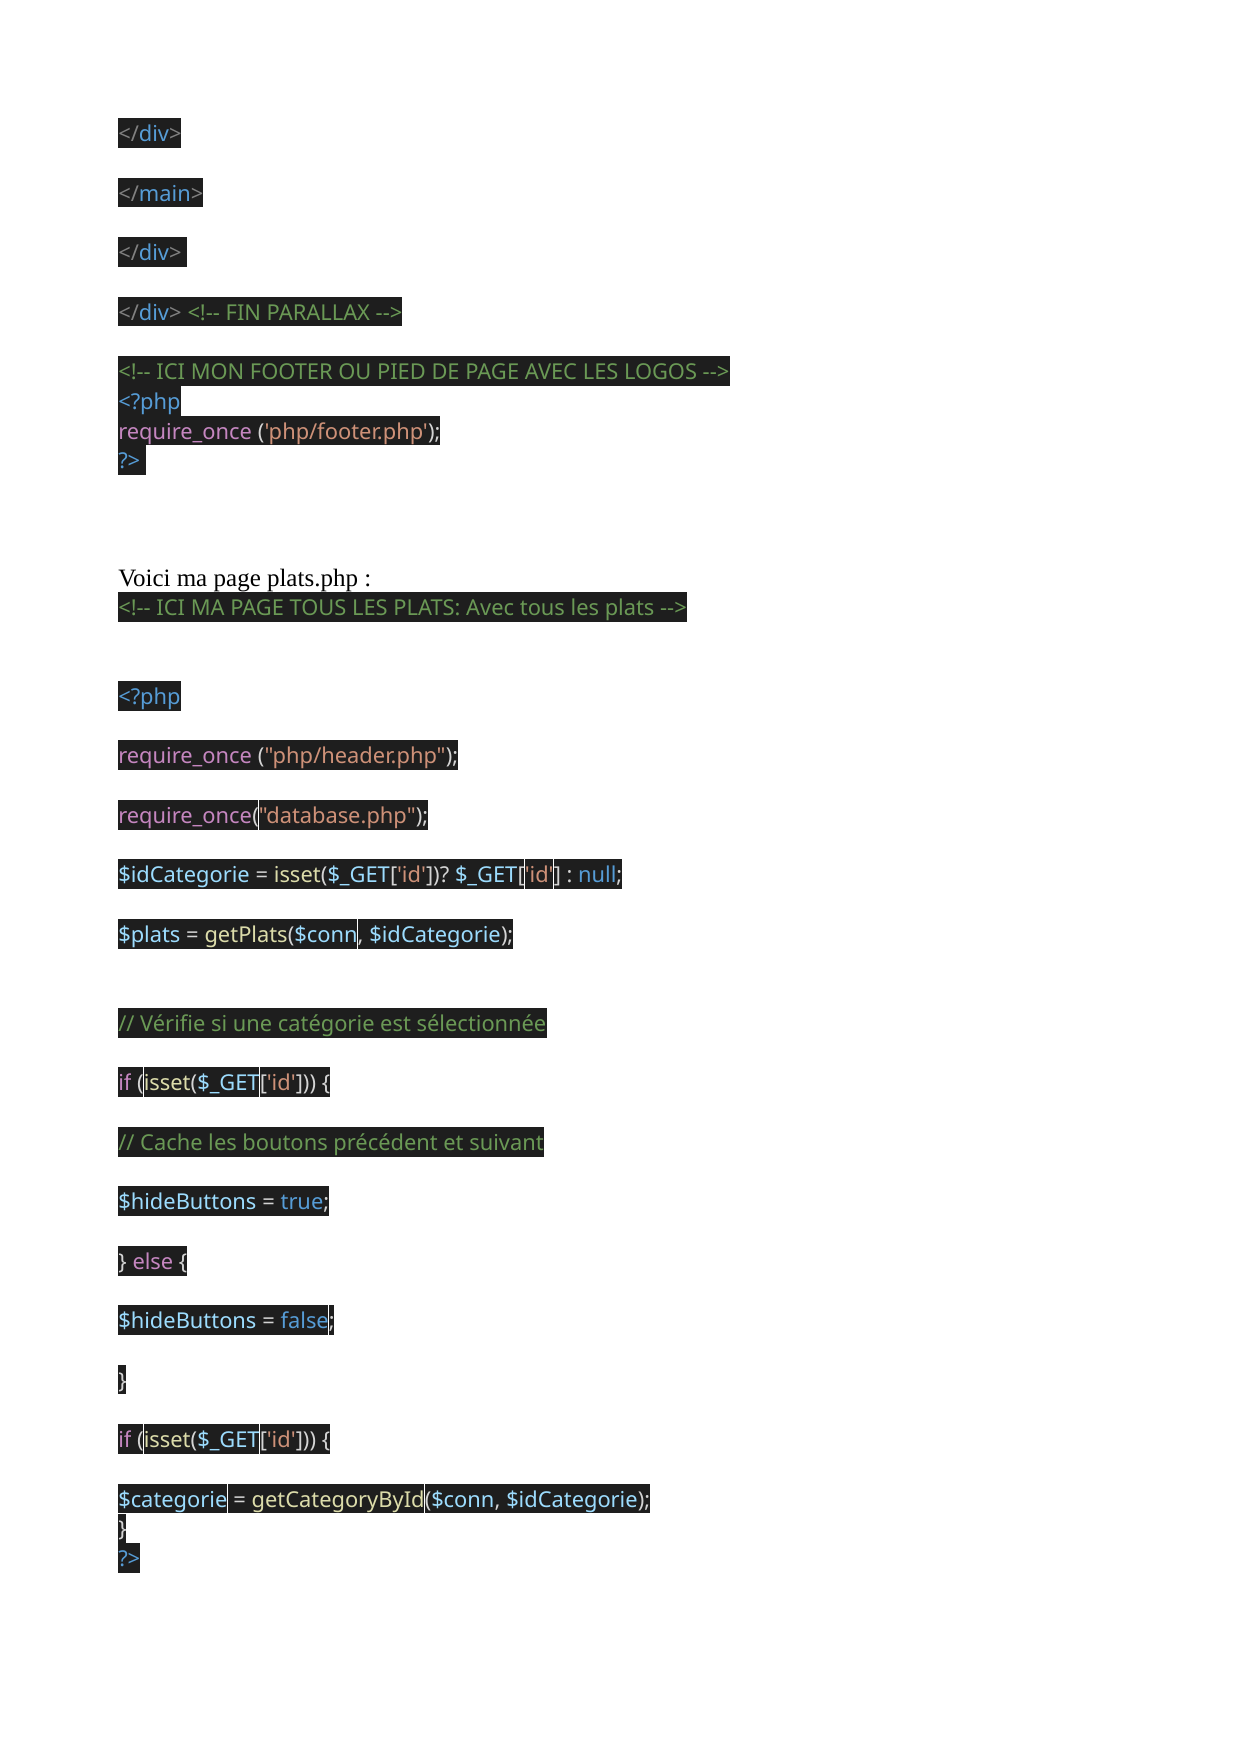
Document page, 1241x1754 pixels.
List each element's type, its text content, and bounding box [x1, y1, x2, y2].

text </div> [118, 118, 1122, 148]
text $plats = getPlats($conn, $idCategorie); [118, 919, 1122, 949]
text ?> [118, 1543, 1122, 1573]
text $hideButtons = true; [118, 1186, 1122, 1216]
text <?php [118, 681, 1122, 711]
text if (isset($_GET['id'])) { [118, 1424, 1122, 1454]
text } [118, 1365, 1122, 1394]
text </main> [118, 178, 1122, 207]
text require_once("database.php"); [118, 800, 1122, 830]
text Voici ma page plats.php : [118, 563, 1122, 592]
text require_once ("php/header.php"); [118, 740, 1122, 770]
text $categorie = getCategoryById($conn, $idCategorie); [118, 1484, 1122, 1513]
text <!-- ICI MA PAGE TOUS LES PLATS: Avec tous les plats --> [118, 592, 1122, 622]
text } [118, 1513, 1122, 1543]
text $hideButtons = false; [118, 1305, 1122, 1335]
text </div> [118, 237, 1122, 267]
text require_once ('php/footer.php'); [118, 416, 1122, 445]
text <!-- ICI MON FOOTER OU PIED DE PAGE AVEC LES LOGOS --> [118, 356, 1122, 386]
text </div> <!-- FIN PARALLAX --> [118, 297, 1122, 326]
text <?php [118, 386, 1122, 416]
text if (isset($_GET['id'])) { [118, 1067, 1122, 1097]
text $idCategorie = isset($_GET['id'])? $_GET['id'] : null; [118, 859, 1122, 889]
text } else { [118, 1246, 1122, 1276]
text ?> [118, 445, 1122, 475]
text // Cache les boutons précédent et suivant [118, 1127, 1122, 1157]
text // Vérifie si une catégorie est sélectionnée [118, 1008, 1122, 1038]
